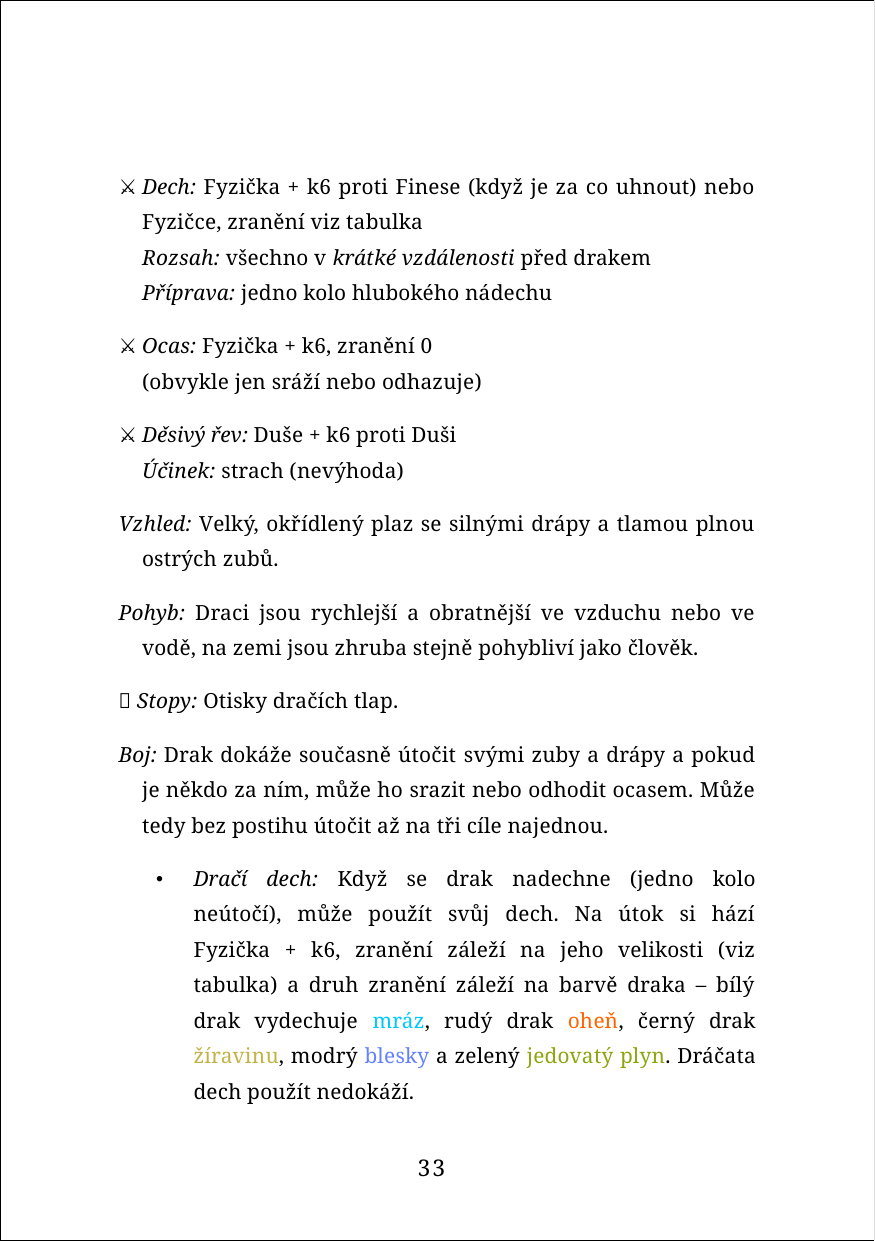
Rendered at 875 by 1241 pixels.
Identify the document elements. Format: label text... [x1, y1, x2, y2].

text Vzhled: Velký, okřídlený plaz se silnými drápy a tlamou plnou ostrých zubů. [118, 509, 756, 573]
text ⚔ Děsivý řev: Duše + k6 proti Duši [118, 420, 756, 449]
text Účinek: strach (nevýhoda) [142, 456, 756, 484]
text ⚔ Ocas: Fyzička + k6, zranění 0 (obvykle jen sráží nebo odhazuje) [118, 332, 756, 396]
text Příprava: jedno kolo hlubokého nádechu [142, 278, 756, 307]
text Rozsah: všechno v krátké vzdálenosti před drakem [142, 243, 756, 271]
text Pohyb: Draci jsou rychlejší a obratnější ve vzduchu nebo ve vodě, na zemi jsou zhruba stejně pohybliví jako člověk. [118, 598, 756, 662]
text Boj: Drak dokáže současně útočit svými zuby a drápy a pokud je někdo za ním, může ho srazit nebo odhodit ocasem. Může tedy bez postihu útočit až na tři cíle najednou. [118, 740, 756, 839]
text ⚔ Dech: Fyzička + k6 proti Finese (když je za co uhnout) nebo Fyzičce, zranění viz tabulka [118, 172, 756, 236]
text 👣 Stopy: Otisky dračích tlap. [118, 687, 756, 715]
list Dračí dech: Když se drak nadechne (jedno kolo neútočí), může použít svůj dech. Na útok si hází Fyzička + k6, zranění záleží na jeho velikosti (viz tabulka) a druh zranění záleží na barvě draka – bílý drak vydechuje mráz, rudý drak oheň, černý drak žíravinu, modrý blesky a zelený jedovatý plyn. Dráčata dech použít nedokáží. [156, 864, 756, 1106]
